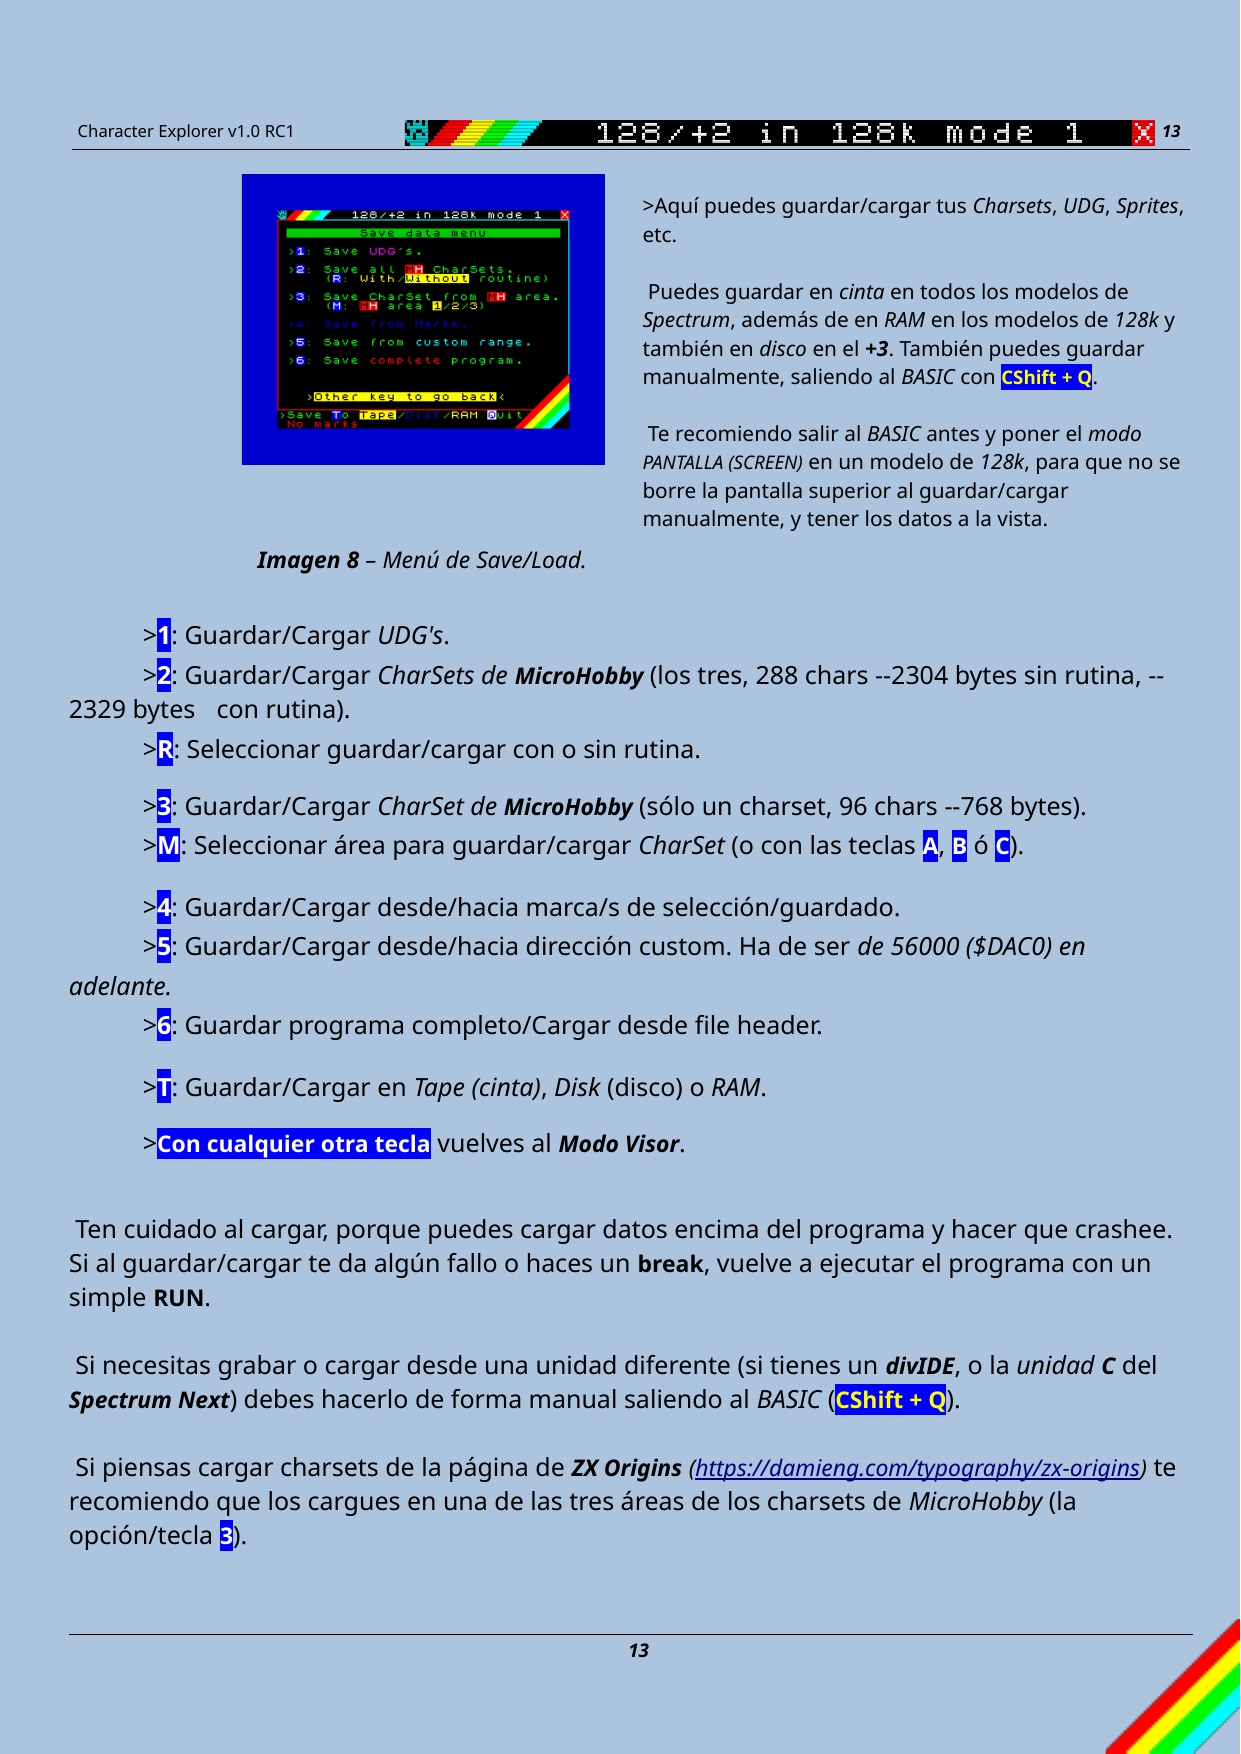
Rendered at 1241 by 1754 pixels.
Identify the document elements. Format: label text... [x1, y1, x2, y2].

picture [241, 174, 605, 465]
text Ten cuidado al cargar, porque puedes cargar datos encima del programa y hacer que crashee. Si al guardar/cargar te da algún fallo o haces un break, vuelve a ejecutar el programa con un simple RUN. [69, 1211, 1193, 1313]
text Si piensas cargar charsets de la página de ZX Origins (https://damieng.com/typography/zx-origins) te recomiendo que los cargues en una de las tres áreas de los charsets de MicroHobby (la opción/tecla 3). [69, 1450, 1193, 1552]
table_header [69, 169, 210, 538]
text >M: Seleccionar área para guardar/cargar CharSet (o con las teclas A, B ó C). [69, 828, 1193, 862]
text >2: Guardar/Cargar CharSets de MicroHobby (los tres, 288 chars --2304 bytes sin rutina, --2329 bytes con rutina). [69, 658, 1193, 726]
table_header >Aquí puedes guardar/cargar tus Charsets, UDG, Sprites, etc. Puedes guardar en cinta en todos los modelos de Spectrum, además de en RAM en los modelos de 128k y también en disco en el +3. También puedes guardar manualmente, saliendo al BASIC con CShift + Q. Te recomiendo salir al BASIC antes y poner el modo PANTALLA (SCREEN) en un modelo de 128k, para que no se borre la pantalla superior al guardar/cargar manualmente, y tener los datos a la vista. [636, 169, 1193, 538]
table_cell Imagen 8 – Menú de Save/Load. [210, 539, 636, 584]
text Si necesitas grabar o cargar desde una unidad diferente (si tienes un divIDE, o la unidad C del Spectrum Next) debes hacerlo de forma manual saliendo al BASIC (CShift + Q). [69, 1347, 1193, 1416]
picture [1105, 1619, 1241, 1754]
text >4: Guardar/Cargar desde/hacia marca/s de selección/guardado. [69, 890, 1193, 924]
text >R: Seleccionar guardar/cargar con o sin rutina. [69, 732, 1193, 766]
table_cell [636, 539, 1193, 584]
text >3: Guardar/Cargar CharSet de MicroHobby (sólo un charset, 96 chars --768 bytes). [69, 789, 1193, 823]
text >Con cualquier otra tecla vuelves al Modo Visor. [69, 1126, 1193, 1160]
text >5: Guardar/Cargar desde/hacia dirección custom. Ha de ser de 56000 ($DAC0) en adelante. [69, 929, 1193, 1002]
table_header [210, 169, 636, 538]
text >T: Guardar/Cargar en Tape (cinta), Disk (disco) o RAM. [69, 1069, 1193, 1103]
picture [404, 120, 1155, 146]
text >6: Guardar programa completo/Cargar desde file header. [69, 1007, 1193, 1041]
text >1: Guardar/Cargar UDG's. [69, 618, 1193, 652]
table_cell [69, 539, 210, 584]
